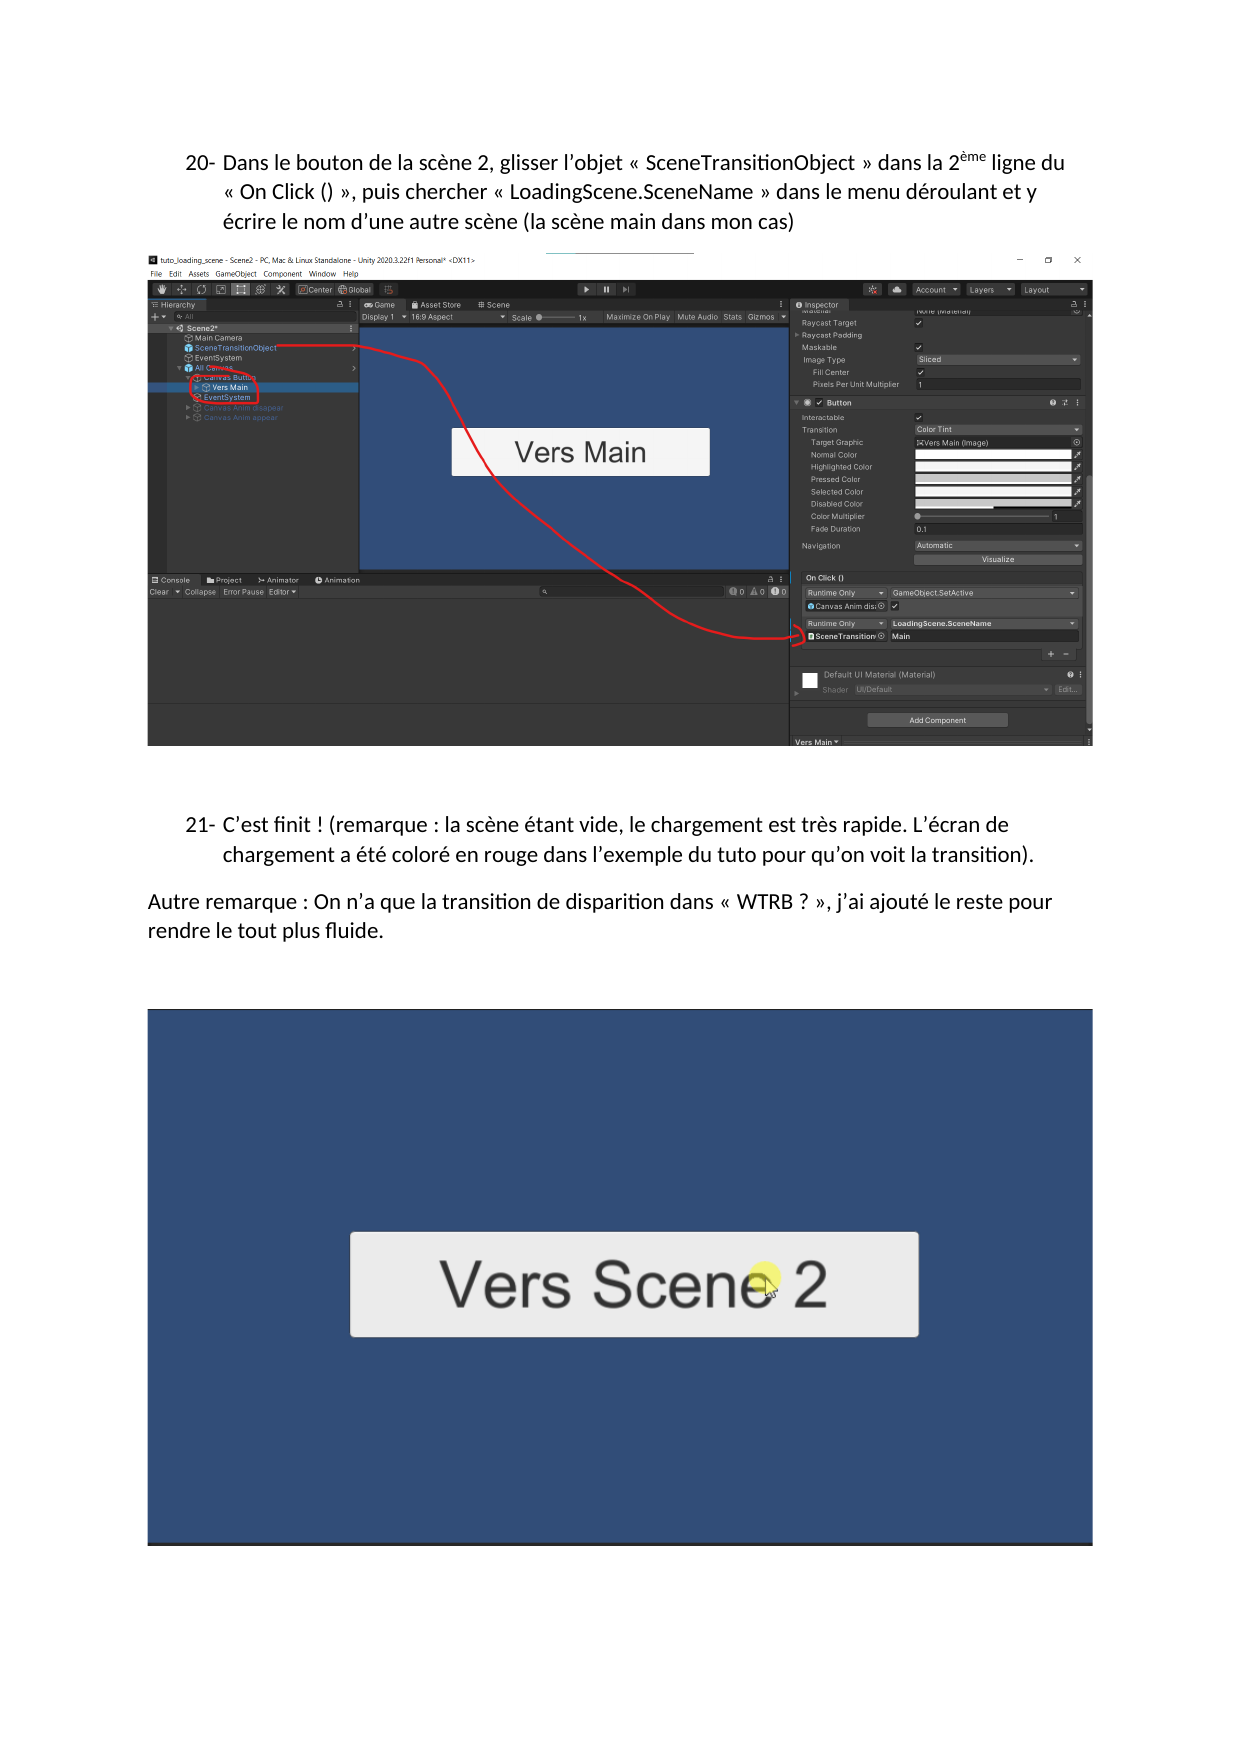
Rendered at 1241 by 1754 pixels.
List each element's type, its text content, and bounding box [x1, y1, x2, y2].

list C’est finit ! (remarque : la scène étant vide, le chargement est très rapide. L’écran de chargement a été coloré en rouge dans l’exemple du tuto pour qu’on voit la transition). [185, 810, 1093, 868]
text Autre remarque : On n’a que la transition de disparition dans « WTRB ? », j’ai ajouté le reste pour rendre le tout plus fluide. [148, 887, 1093, 945]
list Dans le bouton de la scène 2, glisser l’objet « SceneTransitionObject » dans la 2ème ligne du « On Click () », puis chercher « LoadingScene.SceneName » dans le menu déroulant et y écrire le nom d’une autre scène (la scène main dans mon cas) [185, 148, 1093, 235]
